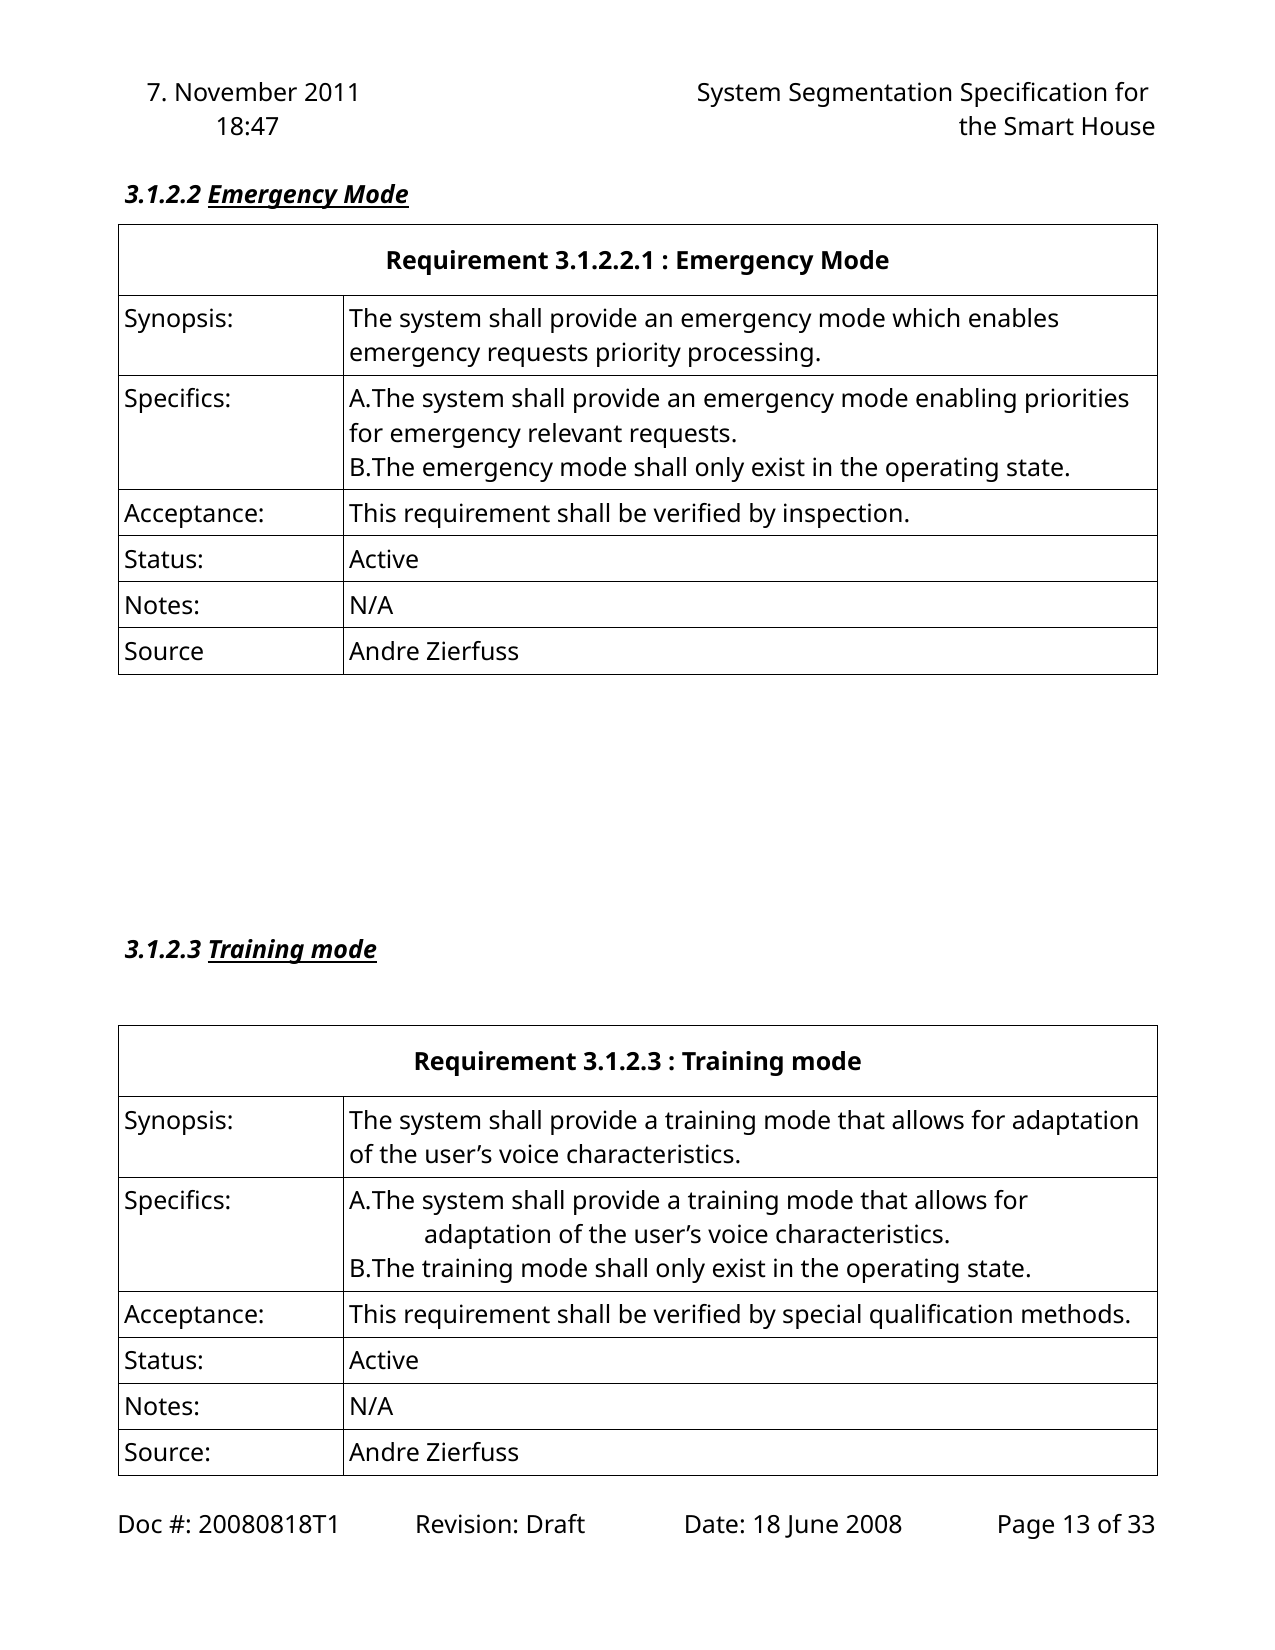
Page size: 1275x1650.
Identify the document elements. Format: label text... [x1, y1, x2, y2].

table_cell This requirement shall be verified by special qualification methods. [344, 1292, 1157, 1337]
table_header Requirement 3.1.2.2.1 : Emergency Mode [119, 225, 1157, 295]
table_cell The system shall provide a training mode that allows for adaptation of the user’s voice characteristics. [344, 1097, 1157, 1176]
table_cell Andre Zierfuss [344, 628, 1157, 674]
table_cell Notes: [119, 1384, 343, 1429]
table_cell Acceptance: [119, 490, 343, 535]
table_cell Acceptance: [119, 1292, 343, 1337]
table_cell This requirement shall be verified by inspection. [344, 490, 1157, 535]
table_cell The system shall provide a training mode that allows for adaptation of the user’s voice characteristics. The training mode shall only exist in the operating state. [344, 1178, 1157, 1291]
subtitle Emergency Mode [118, 177, 1157, 211]
table_cell Synopsis: [119, 1097, 343, 1176]
table_cell Specifics: [119, 1178, 343, 1291]
table_cell Notes: [119, 582, 343, 627]
table_cell Status: [119, 1338, 343, 1383]
table_cell Active [344, 1338, 1157, 1383]
table_cell The system shall provide an emergency mode enabling priorities for emergency relevant requests. The emergency mode shall only exist in the operating state. [344, 376, 1157, 489]
table_cell Active [344, 536, 1157, 581]
table_header Requirement 3.1.2.3 : Training mode [119, 1026, 1157, 1096]
table_cell Status: [119, 536, 343, 581]
table_cell N/A [344, 1384, 1157, 1429]
subtitle Training mode [118, 932, 1157, 966]
table_cell Source: [119, 1430, 343, 1475]
table_cell Synopsis: [119, 296, 343, 375]
table_cell N/A [344, 582, 1157, 627]
table_cell Source [119, 628, 343, 674]
table_cell Specifics: [119, 376, 343, 489]
table_cell The system shall provide an emergency mode which enables emergency requests priority processing. [344, 296, 1157, 375]
table_cell Andre Zierfuss [344, 1430, 1157, 1475]
